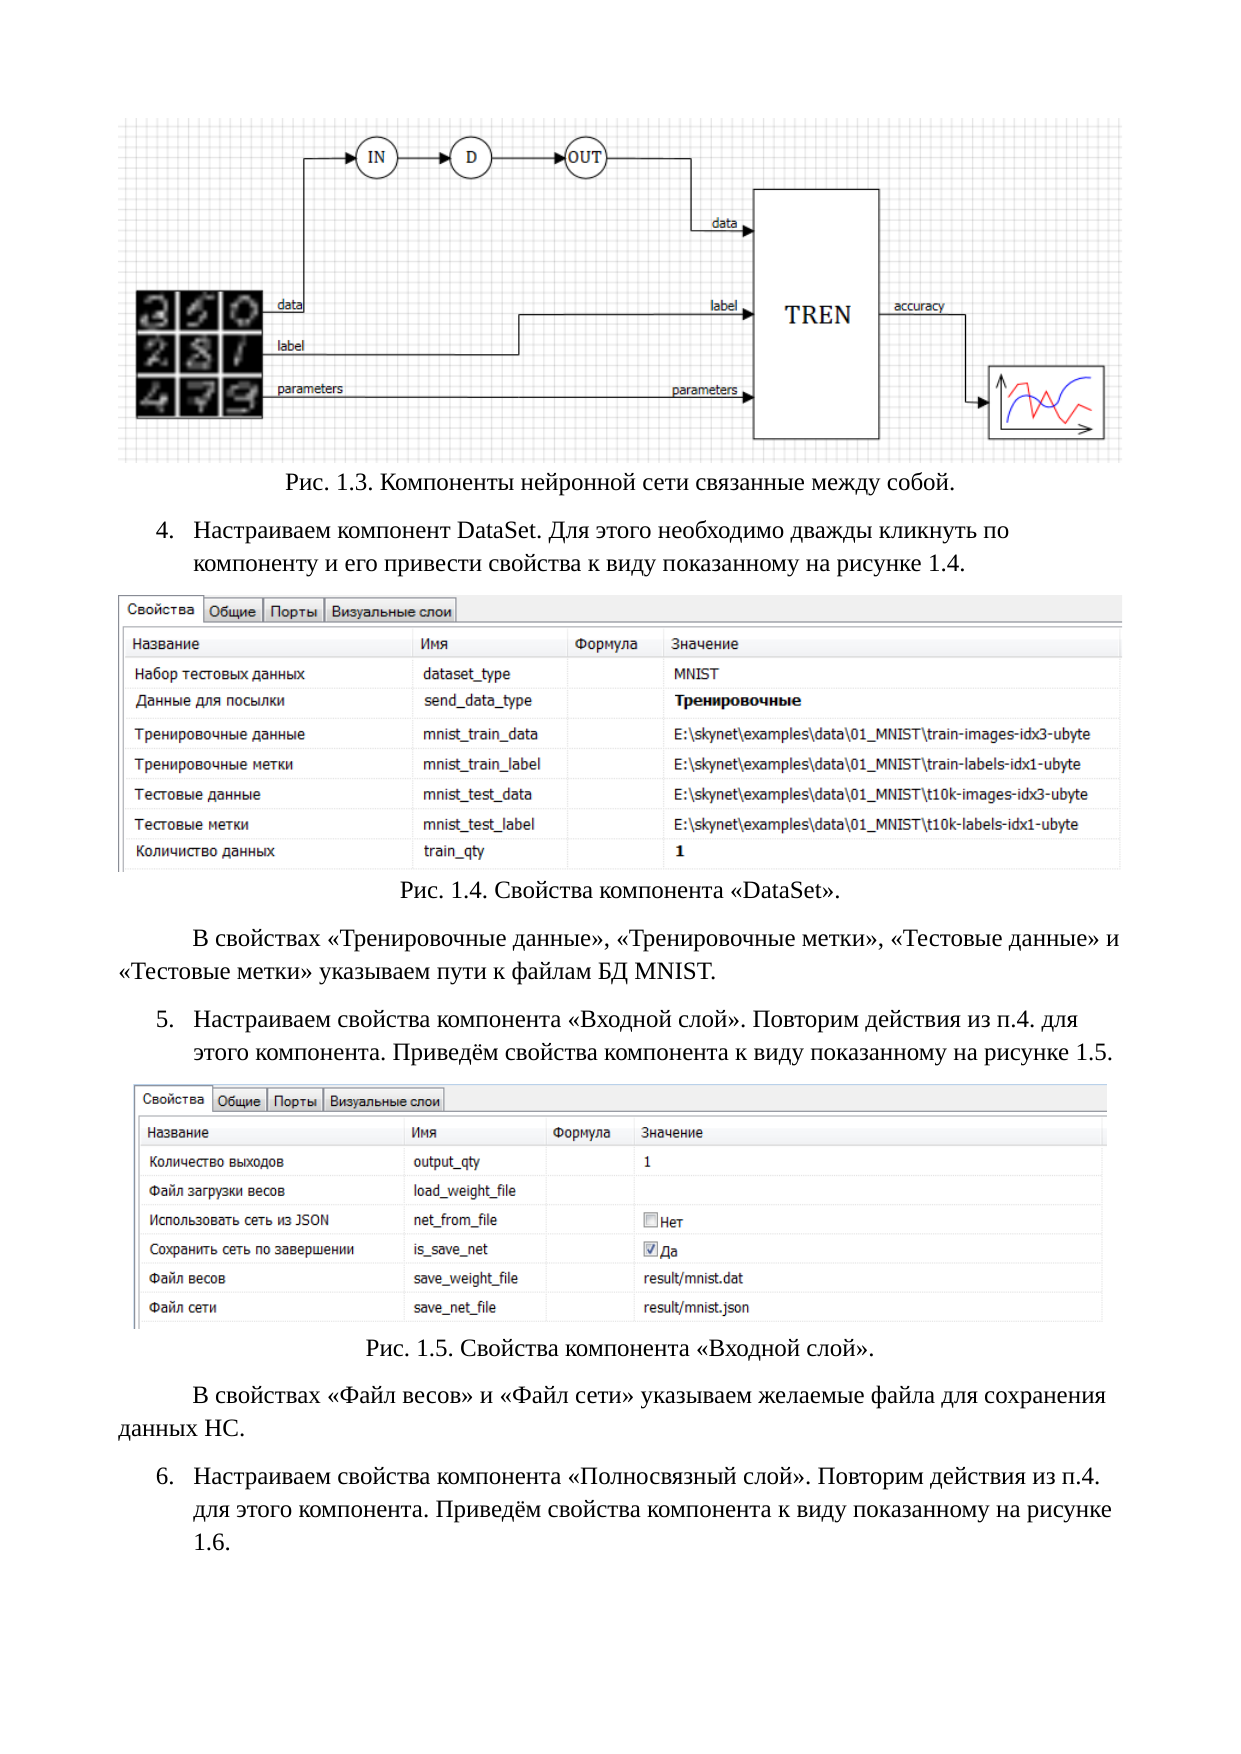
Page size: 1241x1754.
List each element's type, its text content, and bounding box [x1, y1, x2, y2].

text Рис. 1.5. Свойства компонента «Входной слой». [118, 1084, 1122, 1361]
text В свойствах «Тренировочные данные», «Тренировочные метки», «Тестовые данные» и «Тестовые метки» указываем пути к файлам БД MNIST. [118, 923, 1122, 985]
picture [118, 595, 1123, 872]
text Рис. 1.3. Компоненты нейронной сети связанные между собой. [118, 463, 1122, 496]
list Настраиваем свойства компонента «Полносвязный слой». Повторим действия из п.4. для этого компонента. Приведём свойства компонента к виду показанному на рисунке 1.6. [156, 1461, 1122, 1556]
list Настраиваем компонент DataSet. Для этого необходимо дважды кликнуть по компоненту и его привести свойства к виду показанному на рисунке 1.4. [156, 515, 1122, 576]
text Рис. 1.4. Свойства компонента «DataSet». [118, 872, 1122, 904]
text В свойствах «Файл весов» и «Файл сети» указываем желаемые файла для сохранения данных НС. [118, 1380, 1122, 1442]
list Настраиваем свойства компонента «Входной слой». Повторим действия из п.4. для этого компонента. Приведём свойства компонента к виду показанному на рисунке 1.5. [156, 1004, 1122, 1065]
picture [118, 118, 1123, 463]
picture [133, 1084, 1107, 1329]
